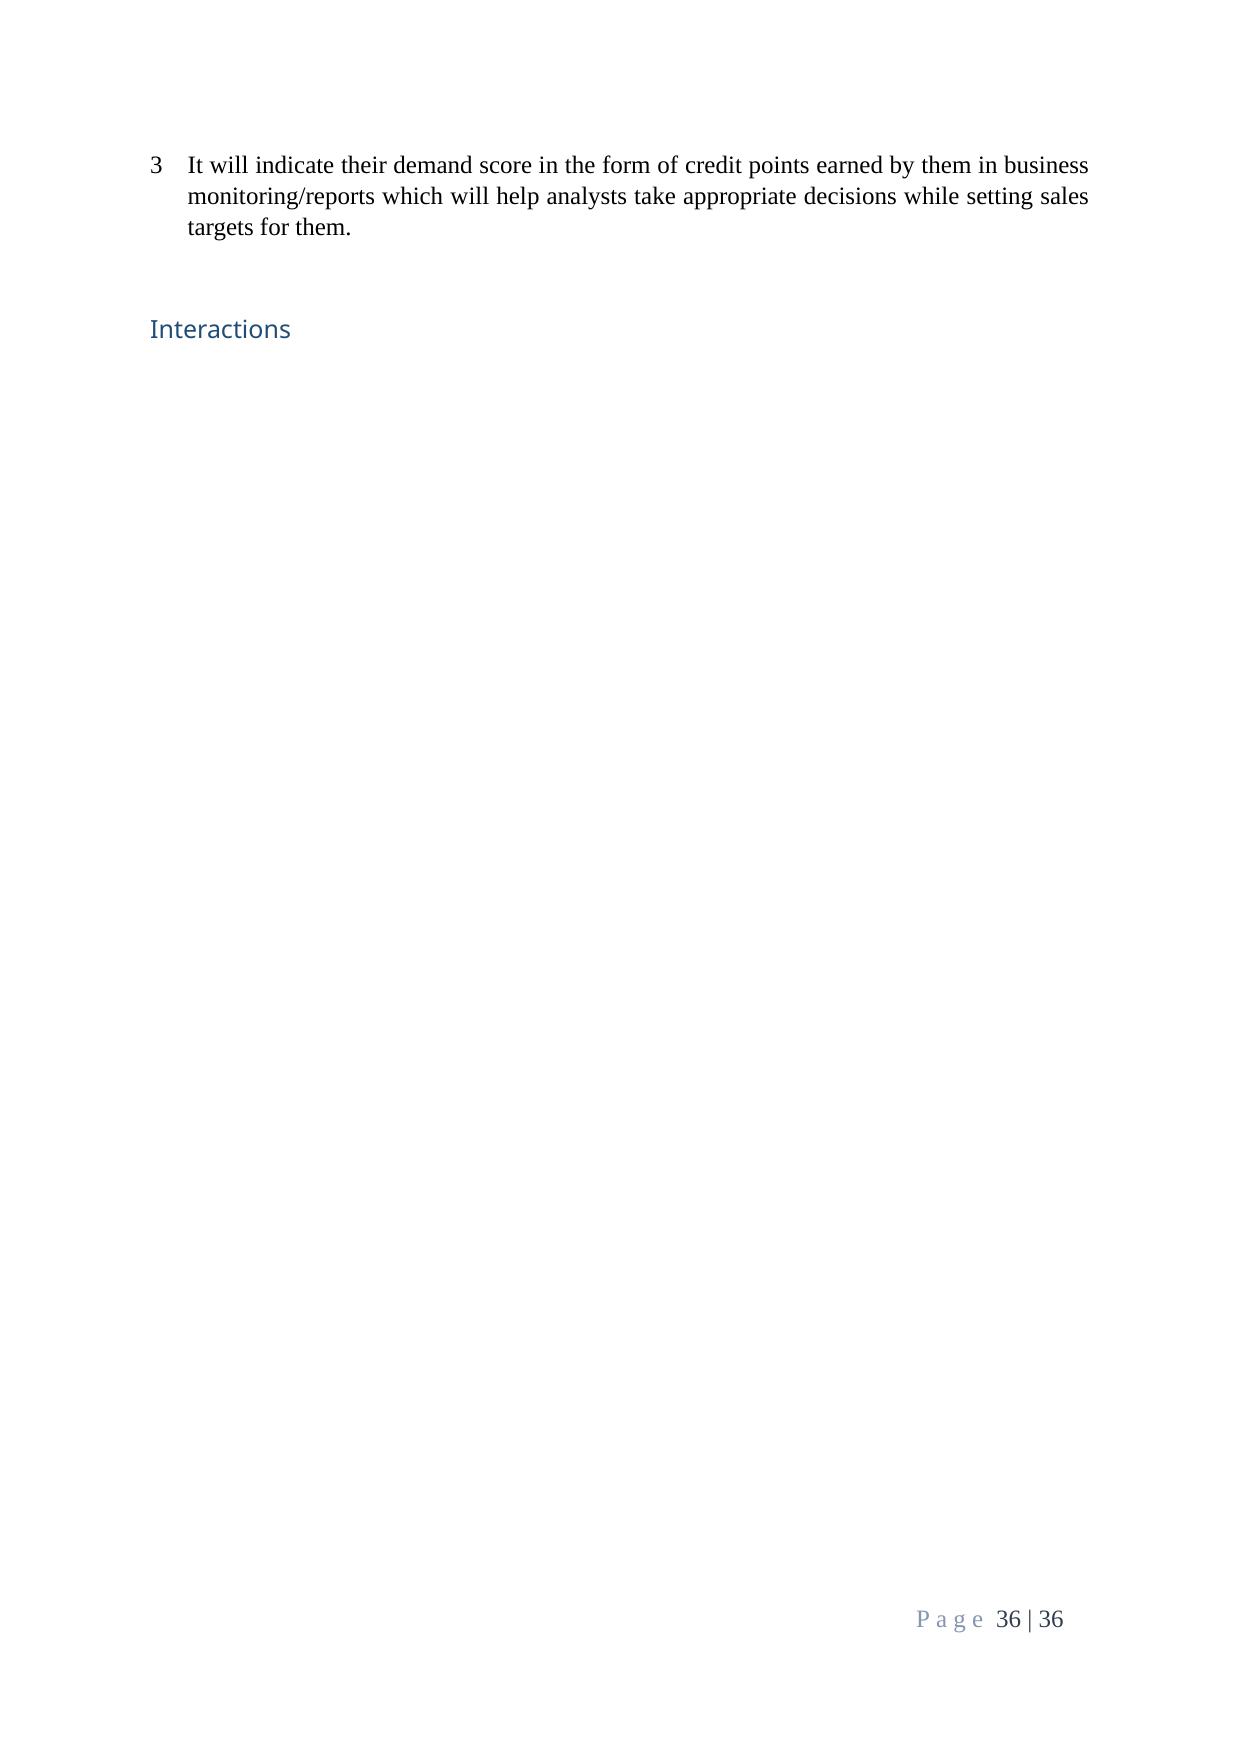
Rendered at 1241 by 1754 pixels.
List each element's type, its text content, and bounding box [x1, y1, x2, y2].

list It will indicate their demand score in the form of credit points earned by them in business monitoring/reports which will help analysts take appropriate decisions while setting sales targets for them. [150, 150, 1090, 241]
subtitle Interactions [150, 312, 1090, 346]
